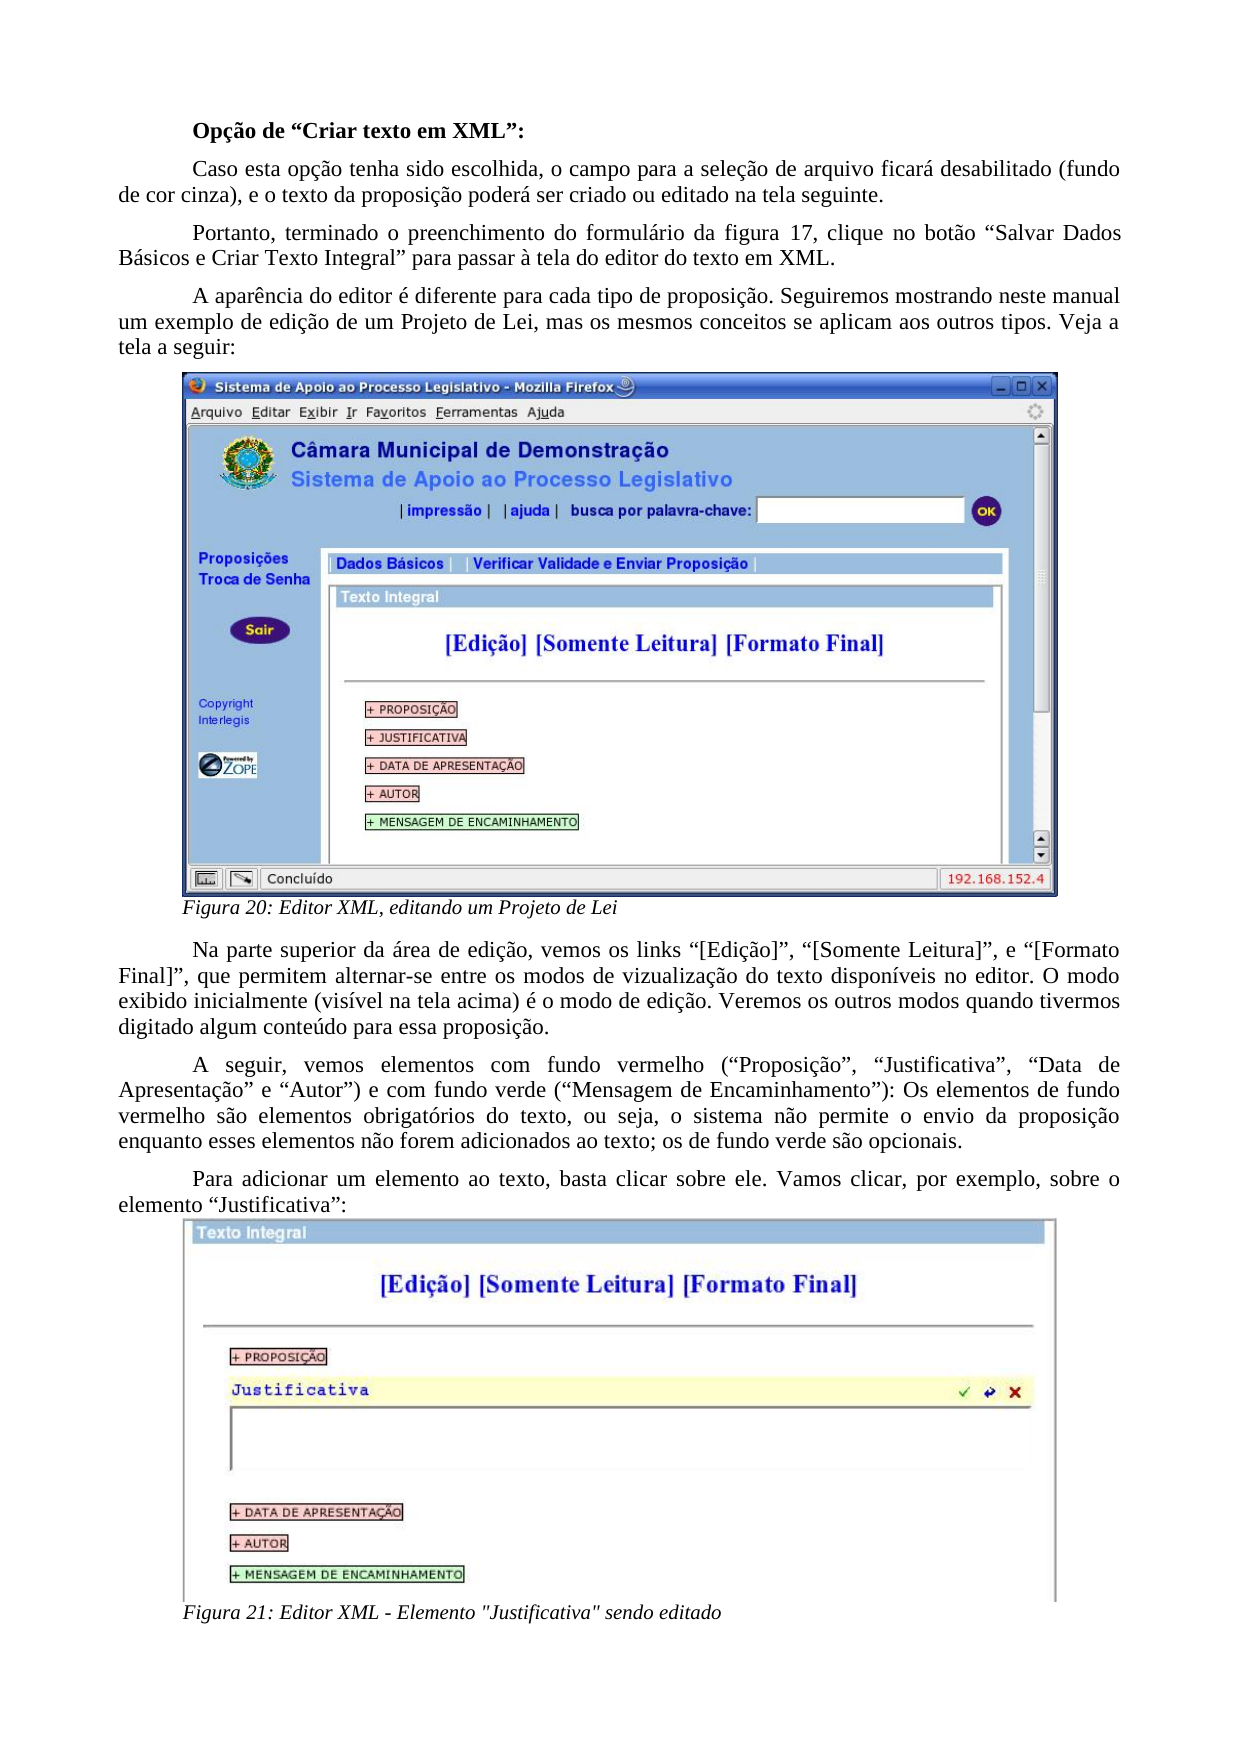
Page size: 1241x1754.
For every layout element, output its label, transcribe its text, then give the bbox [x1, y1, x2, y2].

text A seguir, vemos elementos com fundo vermelho (“Proposição”, “Justificativa”, “Data de Apresentação” e “Autor”) e com fundo verde (“Mensagem de Encaminhamento”): Os elementos de fundo vermelho são elementos obrigatórios do texto, ou seja, o sistema não permite o envio da proposição enquanto esses elementos não forem adicionados ao texto; os de fundo verde são opcionais. [118, 1052, 1122, 1154]
picture [182, 372, 1058, 897]
picture [182, 1217, 1058, 1602]
text Figura 20: Editor XML, editando um Projeto de Lei [182, 897, 1058, 919]
text Opção de “Criar texto em XML”: [118, 118, 1122, 144]
text Para adicionar um elemento ao texto, basta clicar sobre ele. Vamos clicar, por exemplo, sobre o elemento “Justificativa”: [118, 1166, 1122, 1217]
text Figura 21: Editor XML - Elemento "Justificativa" sendo editado [183, 1602, 1057, 1624]
text A aparência do editor é diferente para cada tipo de proposição. Seguiremos mostrando neste manual um exemplo de edição de um Projeto de Lei, mas os mesmos conceitos se aplicam aos outros tipos. Veja a tela a seguir: [118, 283, 1122, 360]
text Portanto, terminado o preenchimento do formulário da figura 17, clique no botão “Salvar Dados Básicos e Criar Texto Integral” para passar à tela do editor do texto em XML. [118, 220, 1122, 271]
text Caso esta opção tenha sido escolhida, o campo para a seleção de arquivo ficará desabilitado (fundo de cor cinza), e o texto da proposição poderá ser criado ou editado na tela seguinte. [118, 156, 1122, 207]
text Na parte superior da área de edição, vemos os links “[Edição]”, “[Somente Leitura]”, e “[Formato Final]”, que permitem alternar-se entre os modos de vizualização do texto disponíveis no editor. O modo exibido inicialmente (visível na tela acima) é o modo de edição. Veremos os outros modos quando tivermos digitado algum conteúdo para essa proposição. [118, 372, 1122, 1039]
